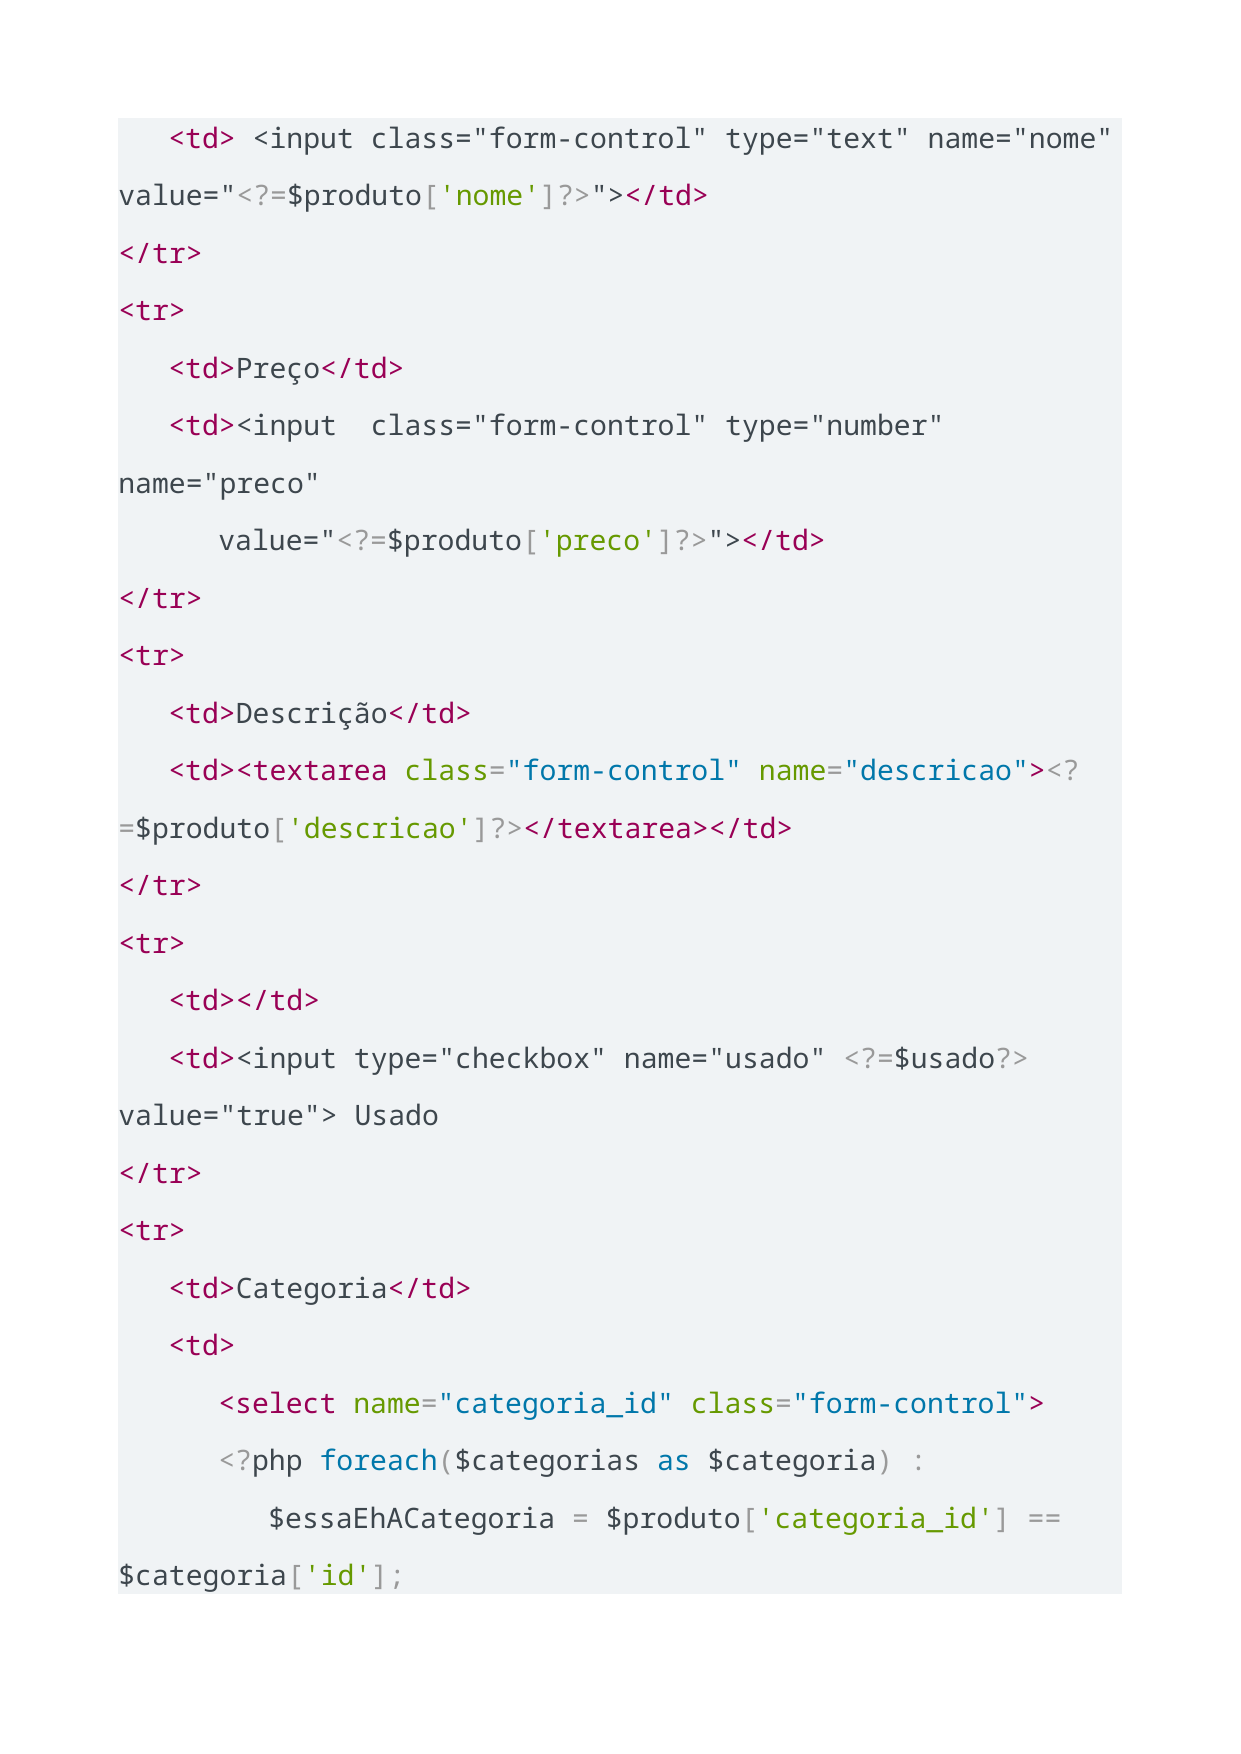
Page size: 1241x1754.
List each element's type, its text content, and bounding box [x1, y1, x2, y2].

text <tr> [118, 1211, 1122, 1249]
text </tr> [118, 578, 1122, 616]
text </tr> [118, 233, 1122, 271]
text </tr> [118, 1153, 1122, 1191]
text <td><input type="checkbox" name="usado" <?=$usado?> value="true"> Usado [118, 1038, 1122, 1134]
text </tr> [118, 866, 1122, 904]
text <td><textarea class="form-control" name="descricao"><?=$produto['descricao']?></textarea></td> [118, 751, 1122, 846]
text <tr> [118, 636, 1122, 674]
text <select name="categoria_id" class="form-control"> [118, 1383, 1122, 1421]
text <td></td> [118, 981, 1122, 1019]
text <td>Categoria</td> [118, 1268, 1122, 1306]
text $essaEhACategoria = $produto['categoria_id'] == $categoria['id']; [118, 1498, 1122, 1594]
text <td> [118, 1326, 1122, 1364]
text <td>Descrição</td> [118, 693, 1122, 731]
text value="<?=$produto['preco']?>"></td> [118, 521, 1122, 559]
text <td><input class="form-control" type="number" name="preco" [118, 406, 1122, 501]
text <td> <input class="form-control" type="text" name="nome" value="<?=$produto['nome']?>"></td> [118, 118, 1122, 214]
text <td>Preço</td> [118, 348, 1122, 386]
text <?php foreach($categorias as $categoria) : [118, 1441, 1122, 1479]
text <tr> [118, 291, 1122, 329]
text <tr> [118, 923, 1122, 961]
